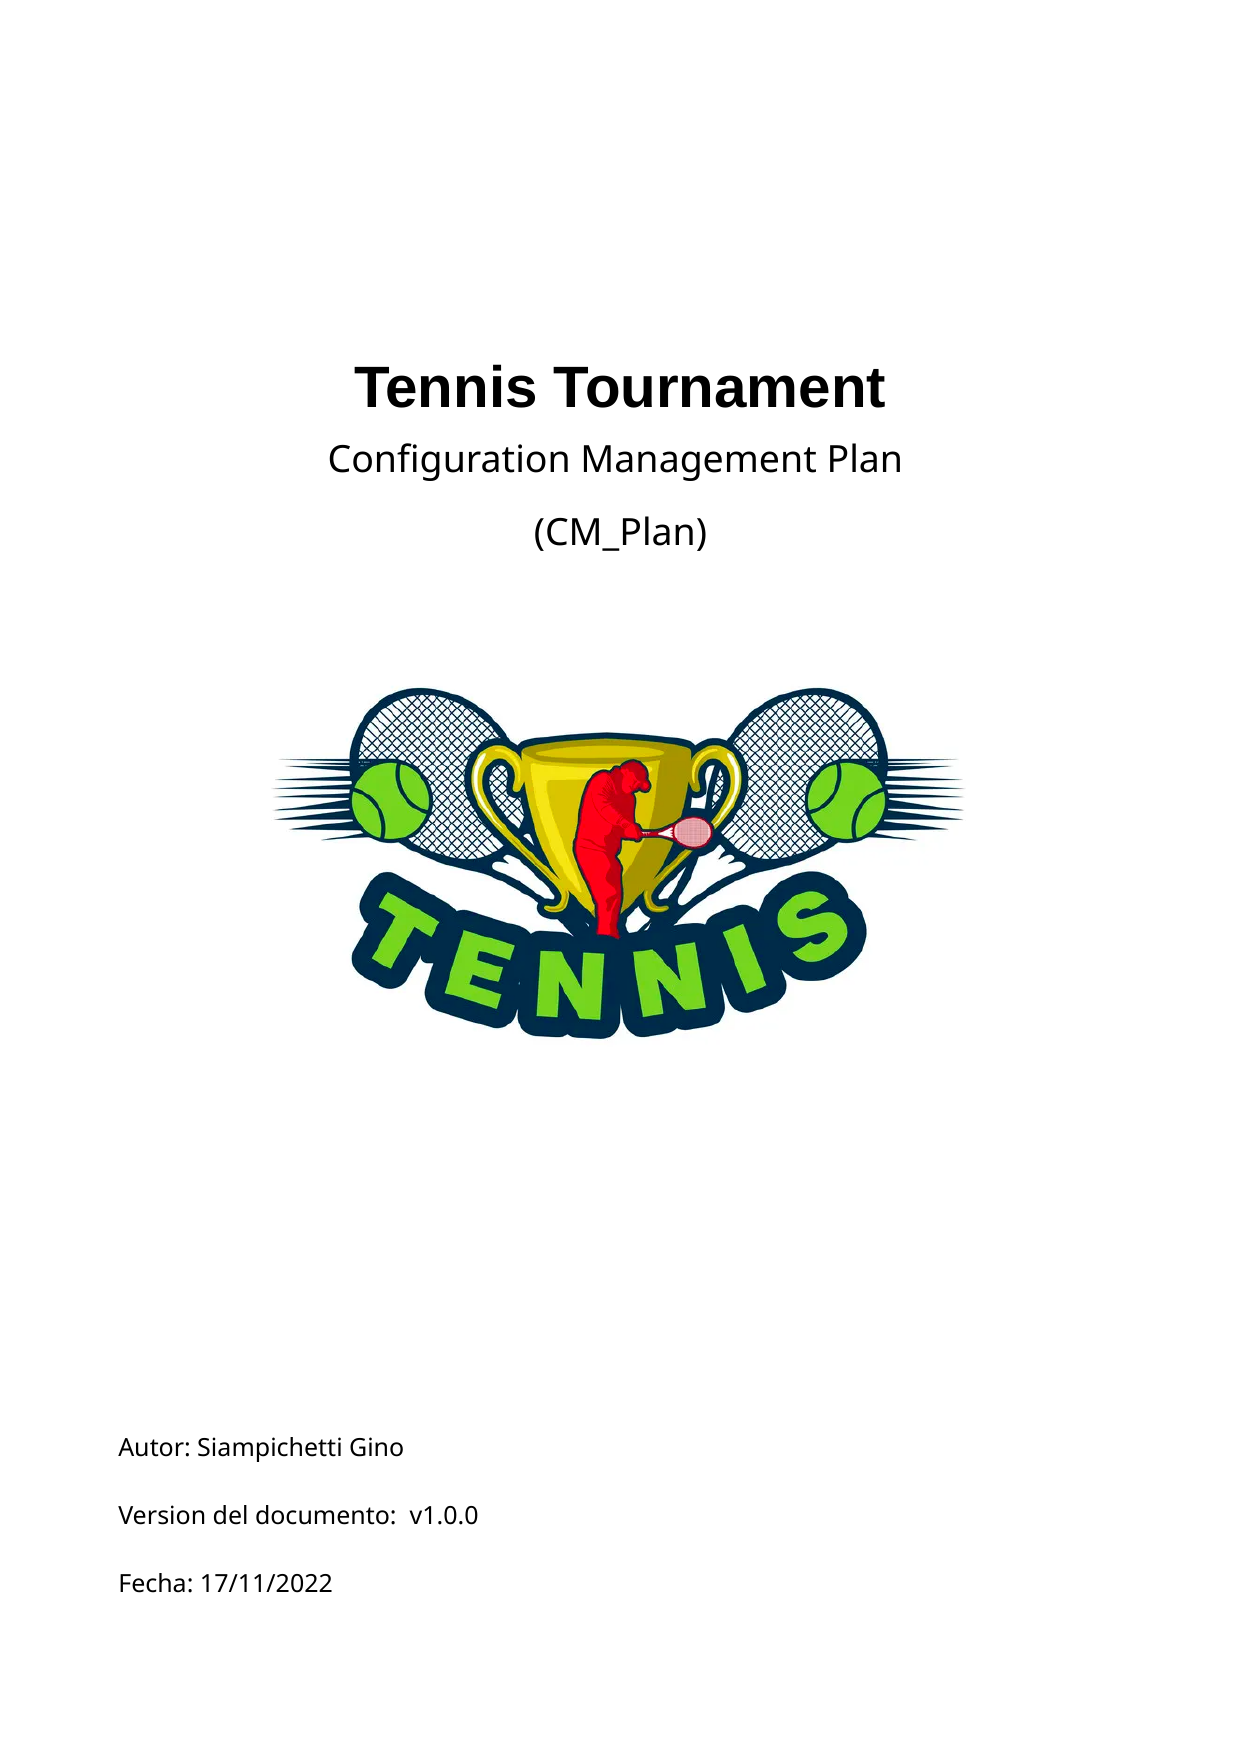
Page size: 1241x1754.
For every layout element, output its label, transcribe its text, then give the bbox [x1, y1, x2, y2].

title Tennis Tournament [118, 352, 1122, 419]
text (CM_Plan) [118, 505, 1122, 556]
picture [264, 680, 977, 1052]
text Configuration Management Plan [118, 432, 1122, 483]
text Autor: Siampichetti Gino [118, 1430, 1122, 1464]
text Version del documento: v1.0.0 [118, 1498, 1122, 1532]
text Fecha: 17/11/2022 [118, 1566, 1122, 1600]
